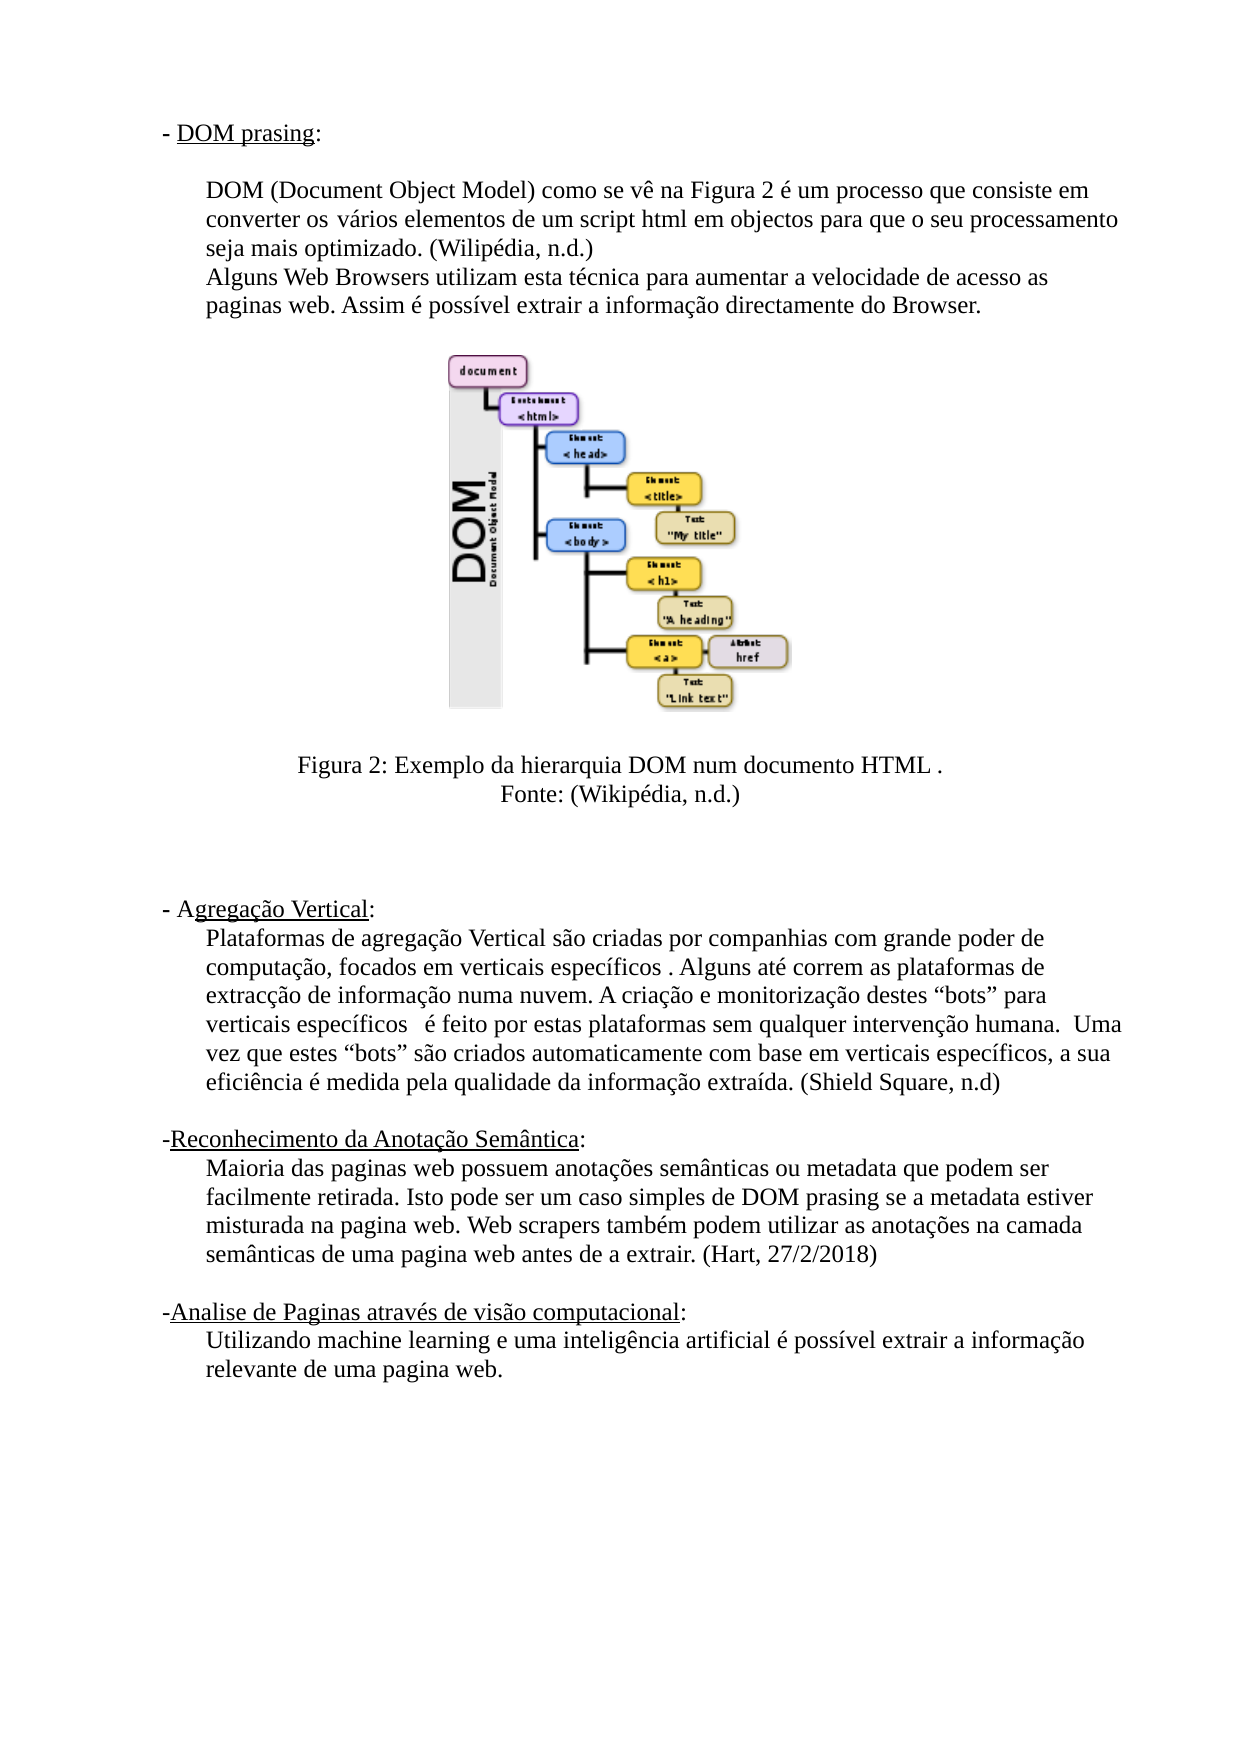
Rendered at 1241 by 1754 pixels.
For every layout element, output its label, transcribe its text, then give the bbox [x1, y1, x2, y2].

text Figura 2: Exemplo da hierarquia DOM num documento HTML . [118, 751, 1122, 779]
text -Analise de Paginas através de visão computacional: [118, 1297, 1122, 1326]
text DOM (Document Object Model) como se vê na Figura 2 é um processo que consiste em converter os vários elementos de um script html em objectos para que o seu processamento seja mais optimizado. (Wilipédia, n.d.) [118, 176, 1122, 262]
text Maioria das paginas web possuem anotações semânticas ou metadata que podem ser facilmente retirada. Isto pode ser um caso simples de DOM prasing se a metadata estiver misturada na pagina web. Web scrapers também podem utilizar as anotações na camada semânticas de uma pagina web antes de a extrair. (Hart, 27/2/2018) [118, 1153, 1122, 1268]
text Alguns Web Browsers utilizam esta técnica para aumentar a velocidade de acesso as paginas web. Assim é possível extrair a informação directamente do Browser. [118, 262, 1122, 319]
text Plataformas de agregação Vertical são criadas por companhias com grande poder de computação, focados em verticais específicos . Alguns até correm as plataformas de extracção de informação numa nuvem. A criação e monitorização destes “bots” para verticais específicos é feito por estas plataformas sem qualquer intervenção humana. Uma vez que estes “bots” são criados automaticamente com base em verticais específicos, a sua eficiência é medida pela qualidade da informação extraída. (Shield Square, n.d) [118, 923, 1122, 1096]
text - Agregação Vertical: [118, 894, 1122, 923]
text - DOM prasing: [118, 118, 1122, 147]
text -Reconhecimento da Anotação Semântica: [118, 1124, 1122, 1153]
text Fonte: (Wikipédia, n.d.) [118, 779, 1122, 808]
picture [448, 355, 792, 712]
text Utilizando machine learning e uma inteligência artificial é possível extrair a informação relevante de uma pagina web. [118, 1326, 1122, 1383]
